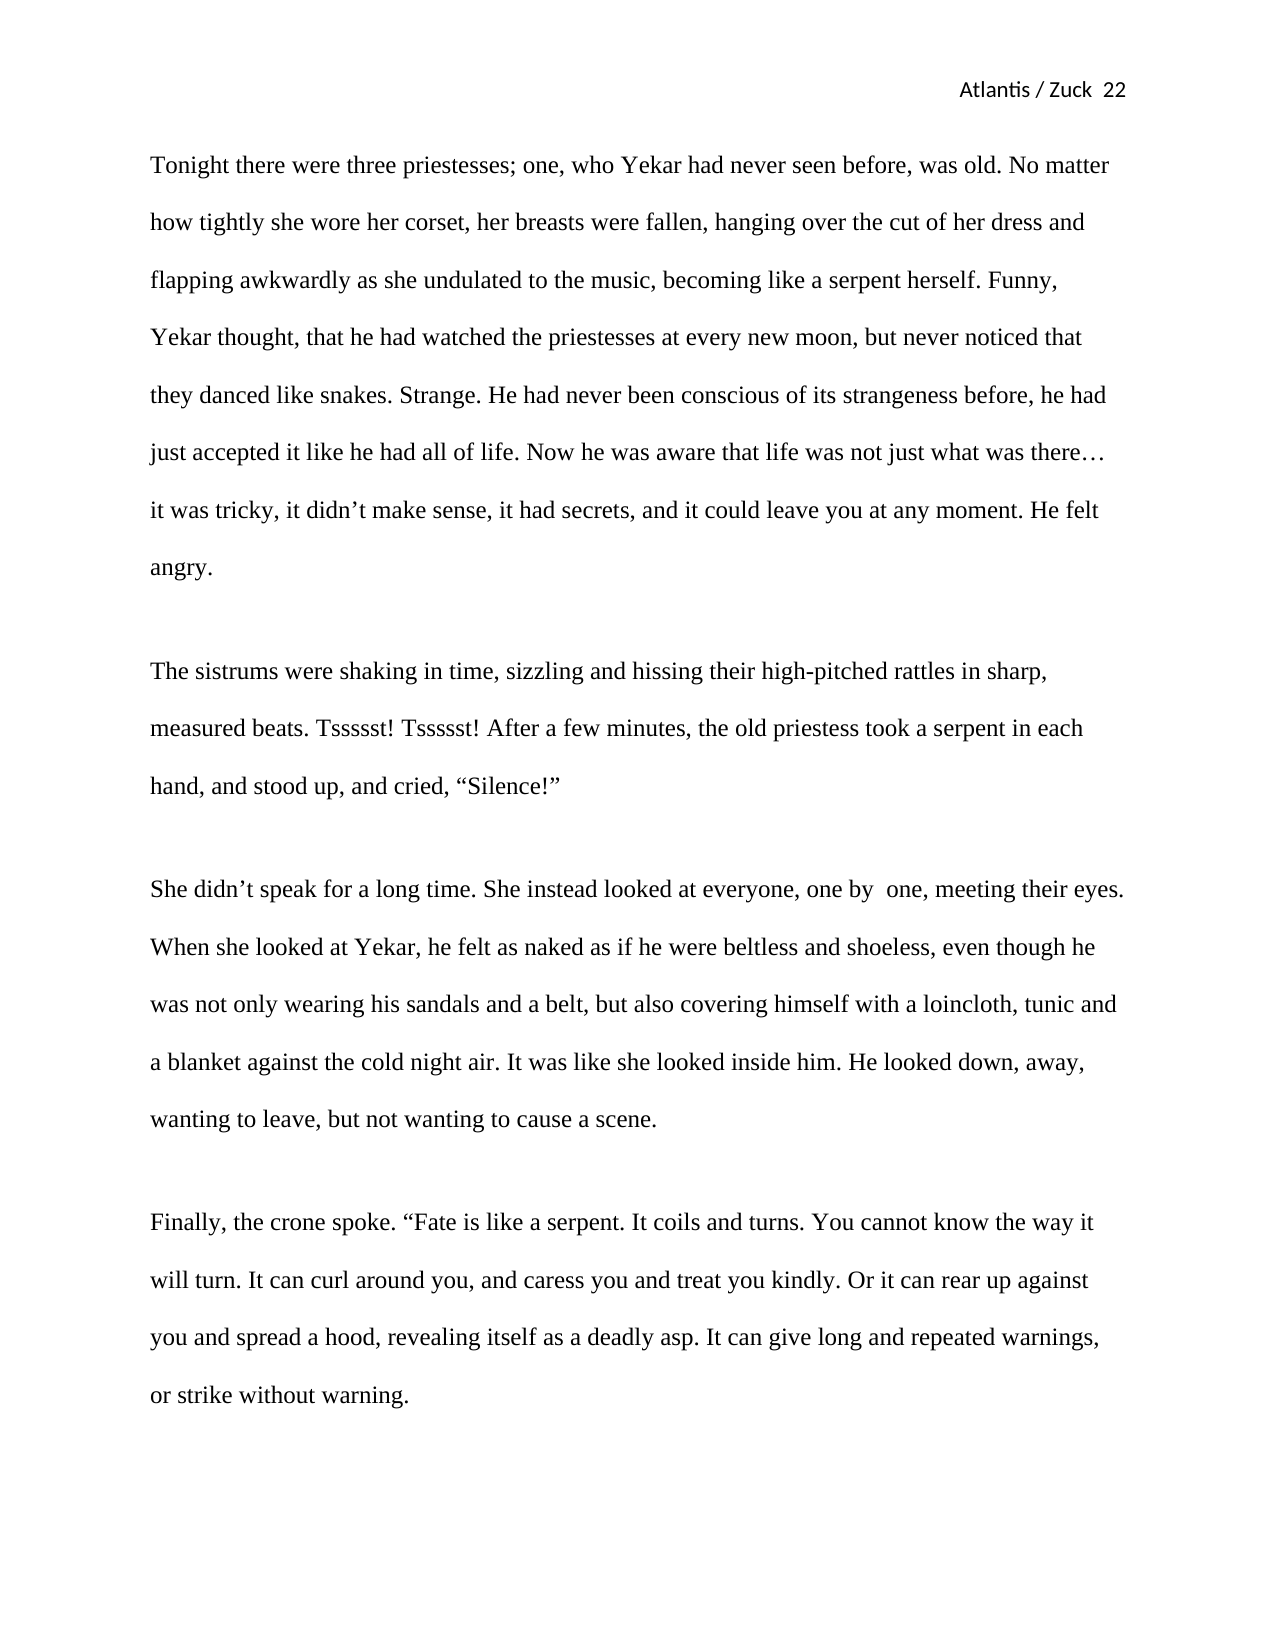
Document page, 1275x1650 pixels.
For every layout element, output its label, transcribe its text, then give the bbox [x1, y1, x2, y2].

text Tonight there were three priestesses; one, who Yekar had never seen before, was old. No matter how tightly she wore her corset, her breasts were fallen, hanging over the cut of her dress and flapping awkwardly as she undulated to the music, becoming like a serpent herself. Funny, Yekar thought, that he had watched the priestesses at every new moon, but never noticed that they danced like snakes. Strange. He had never been conscious of its strangeness before, he had just accepted it like he had all of life. Now he was aware that life was not just what was there… it was tricky, it didn’t make sense, it had secrets, and it could leave you at any moment. He felt angry. [150, 150, 1125, 581]
text She didn’t speak for a long time. She instead looked at everyone, one by one, meeting their eyes. When she looked at Yekar, he felt as naked as if he were beltless and shoeless, even though he was not only wearing his sandals and a belt, but also covering himself with a loincloth, tunic and a blanket against the cold night air. It was like she looked inside him. He looked down, away, wanting to leave, but not wanting to cause a scene. [150, 874, 1125, 1133]
text Finally, the crone spoke. “Fate is like a serpent. It coils and turns. You cannot know the way it will turn. It can curl around you, and caress you and treat you kindly. Or it can rear up against you and spread a hood, revealing itself as a deadly asp. It can give long and repeated warnings, or strike without warning. [150, 1207, 1125, 1409]
text The sistrums were shaking in time, sizzling and hissing their high-pitched rattles in sharp, measured beats. Tssssst! Tssssst! After a few minutes, the old priestess took a serpent in each hand, and stood up, and cried, “Silence!” [150, 656, 1125, 799]
